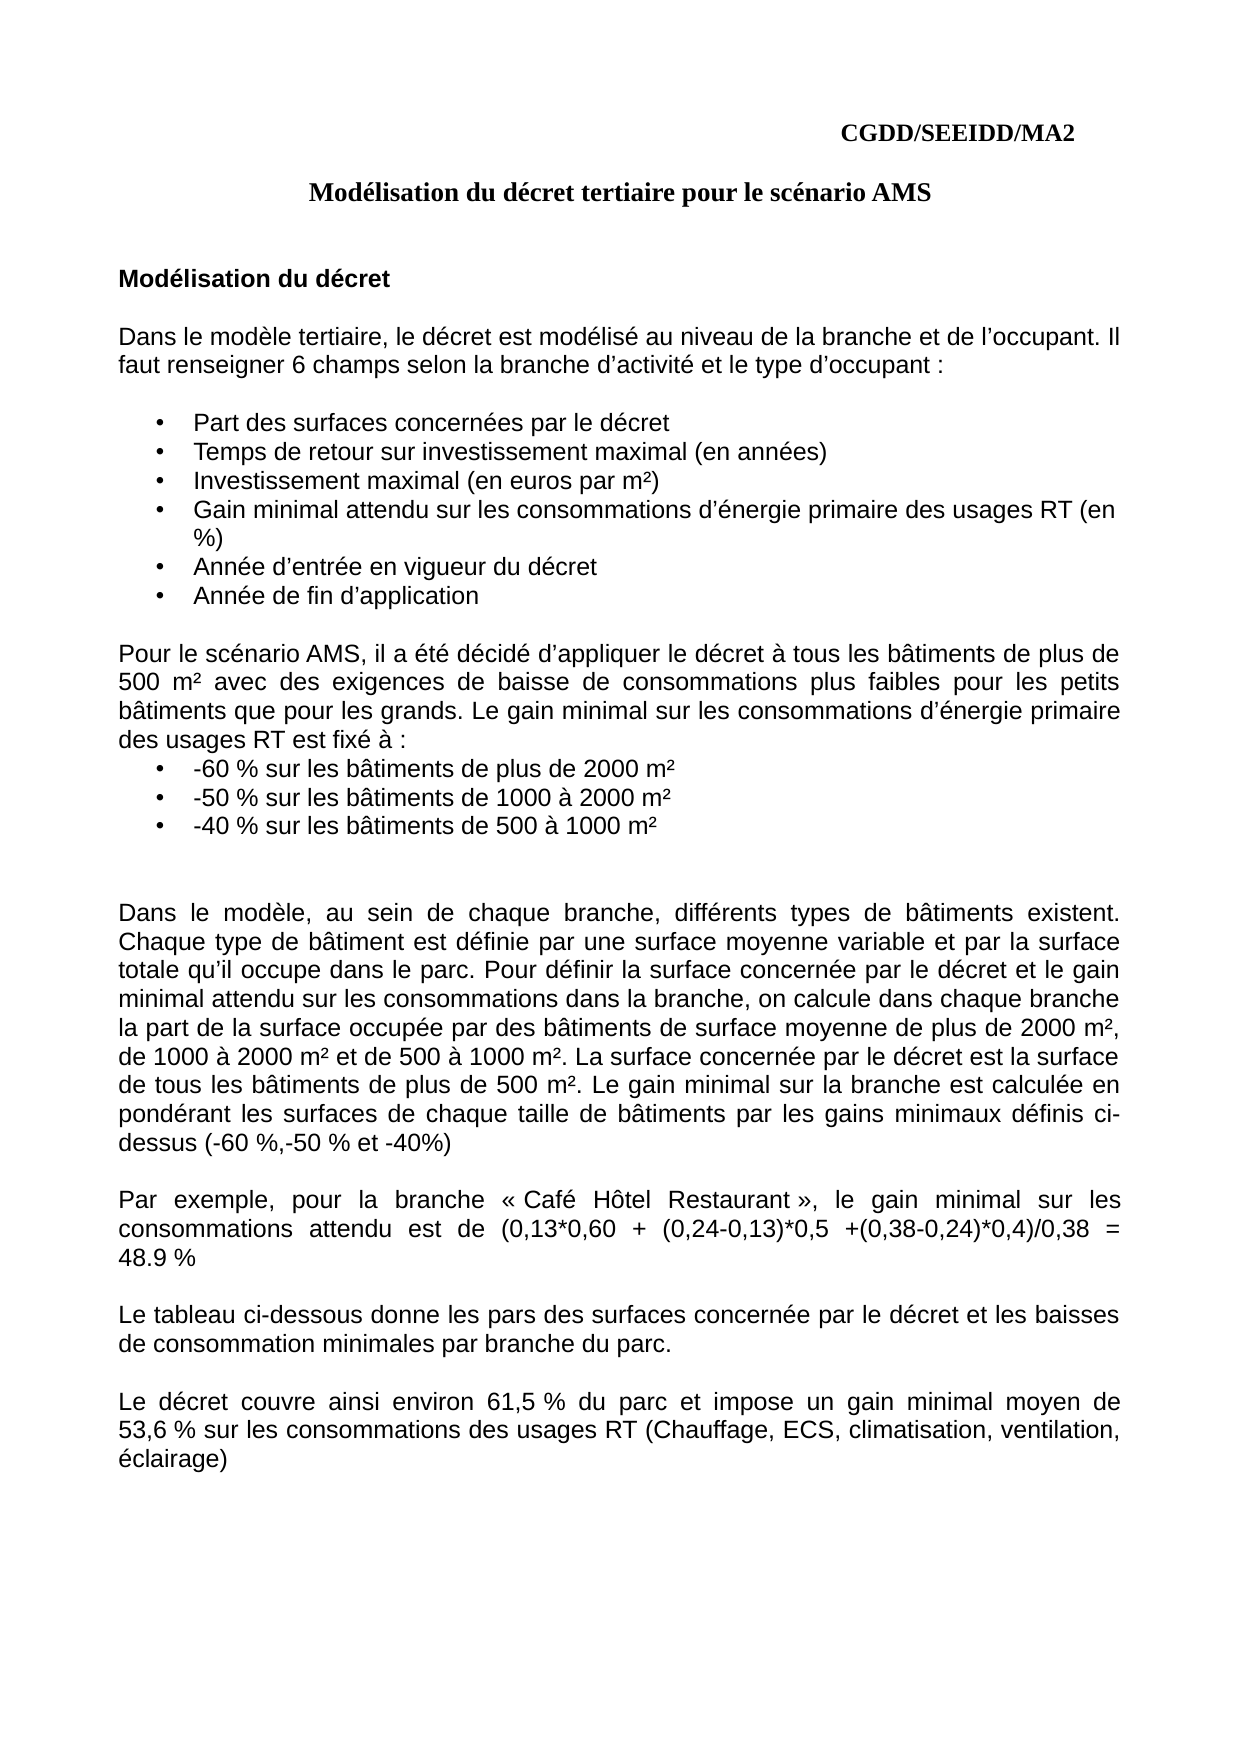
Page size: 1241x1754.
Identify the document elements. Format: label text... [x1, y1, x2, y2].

text Le décret couvre ainsi environ 61,5 % du parc et impose un gain minimal moyen de 53,6 % sur les consommations des usages RT (Chauffage, ECS, climatisation, ventilation, éclairage) [118, 1386, 1122, 1473]
text CGDD/SEEIDD/MA2 [118, 118, 1122, 147]
text Modélisation du décret [118, 264, 1122, 293]
list -50 % sur les bâtiments de 1000 à 2000 m² [156, 782, 1122, 811]
list -40 % sur les bâtiments de 500 à 1000 m² [156, 811, 1122, 840]
text Pour le scénario AMS, il a été décidé d’appliquer le décret à tous les bâtiments de plus de 500 m² avec des exigences de baisse de consommations plus faibles pour les petits bâtiments que pour les grands. Le gain minimal sur les consommations d’énergie primaire des usages RT est fixé à : [118, 639, 1122, 754]
text Dans le modèle tertiaire, le décret est modélisé au niveau de la branche et de l’occupant. Il faut renseigner 6 champs selon la branche d’activité et le type d’occupant : [118, 322, 1122, 379]
list -60 % sur les bâtiments de plus de 2000 m² [156, 754, 1122, 782]
text Modélisation du décret tertiaire pour le scénario AMS [118, 176, 1122, 207]
list Investissement maximal (en euros par m²) [156, 466, 1122, 494]
list Année de fin d’application [156, 581, 1122, 610]
list Gain minimal attendu sur les consommations d’énergie primaire des usages RT (en %) [156, 494, 1122, 552]
text Le tableau ci-dessous donne les pars des surfaces concernée par le décret et les baisses de consommation minimales par branche du parc. [118, 1300, 1122, 1358]
text Par exemple, pour la branche « Café Hôtel Restaurant », le gain minimal sur les consommations attendu est de (0,13*0,60 + (0,24-0,13)*0,5 +(0,38-0,24)*0,4)/0,38 = 48.9 % [118, 1185, 1122, 1271]
text Dans le modèle, au sein de chaque branche, différents types de bâtiments existent. Chaque type de bâtiment est définie par une surface moyenne variable et par la surface totale qu’il occupe dans le parc. Pour définir la surface concernée par le décret et le gain minimal attendu sur les consommations dans la branche, on calcule dans chaque branche la part de la surface occupée par des bâtiments de surface moyenne de plus de 2000 m², de 1000 à 2000 m² et de 500 à 1000 m². La surface concernée par le décret est la surface de tous les bâtiments de plus de 500 m². Le gain minimal sur la branche est calculée en pondérant les surfaces de chaque taille de bâtiments par les gains minimaux définis ci-dessus (-60 %,-50 % et -40%) [118, 898, 1122, 1156]
list Part des surfaces concernées par le décret [156, 408, 1122, 437]
list Année d’entrée en vigueur du décret [156, 552, 1122, 581]
list Temps de retour sur investissement maximal (en années) [156, 437, 1122, 466]
